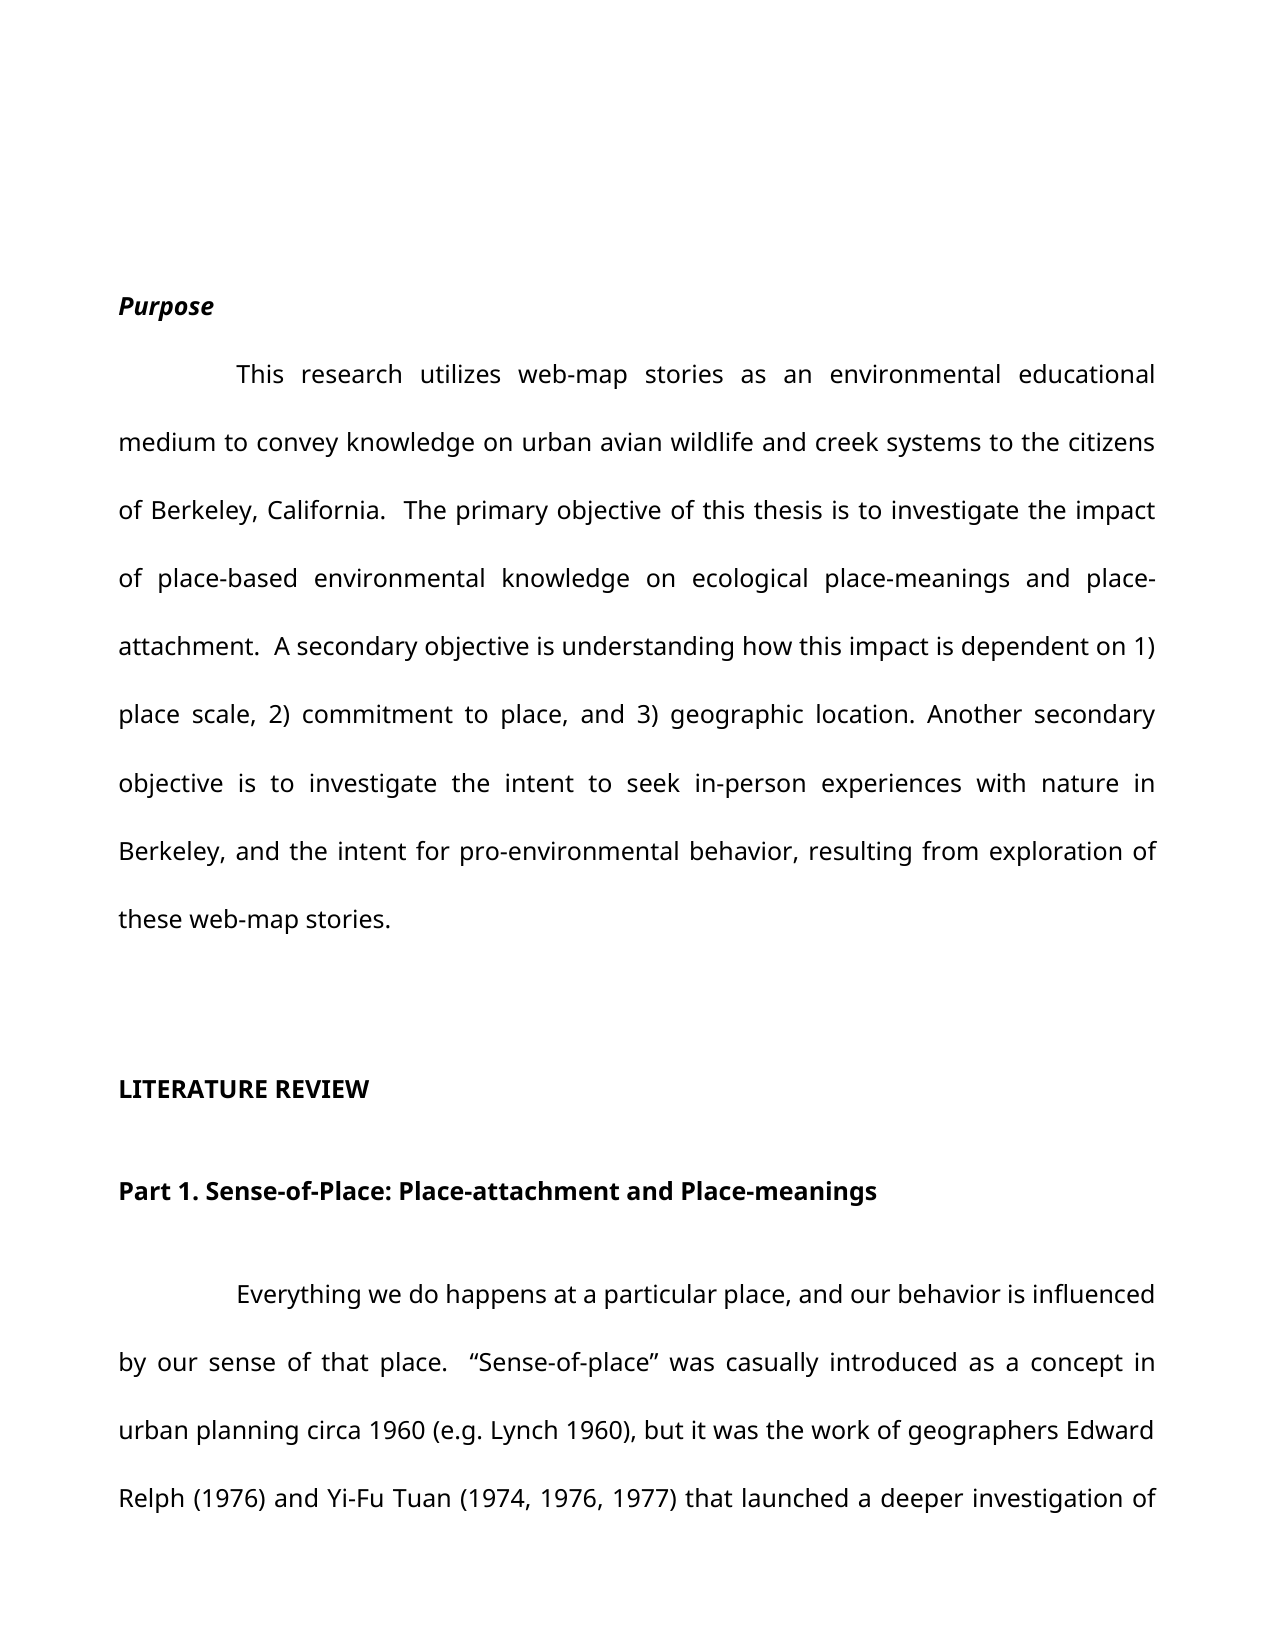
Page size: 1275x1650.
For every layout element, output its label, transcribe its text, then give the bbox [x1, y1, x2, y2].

text Purpose [118, 288, 1157, 322]
text This research utilizes web-map stories as an environmental educational medium to convey knowledge on urban avian wildlife and creek systems to the citizens of Berkeley, California. The primary objective of this thesis is to investigate the impact of place-based environmental knowledge on ecological place-meanings and place-attachment. A secondary objective is understanding how this impact is dependent on 1) place scale, 2) commitment to place, and 3) geographic location. Another secondary objective is to investigate the intent to seek in-person experiences with nature in Berkeley, and the intent for pro-environmental behavior, resulting from exploration of these web-map stories. [118, 357, 1157, 936]
text LITERATURE REVIEW [118, 1072, 1157, 1106]
text Part 1. Sense-of-Place: Place-attachment and Place-meanings [118, 1174, 1157, 1208]
text Everything we do happens at a particular place, and our behavior is influenced by our sense of that place. “Sense-of-place” was casually introduced as a concept in urban planning circa 1960 (e.g. Lynch 1960), but it was the work of geographers Edward Relph (1976) and Yi-Fu Tuan (1974, 1976, 1977) that launched a deeper investigation of [118, 1276, 1157, 1515]
